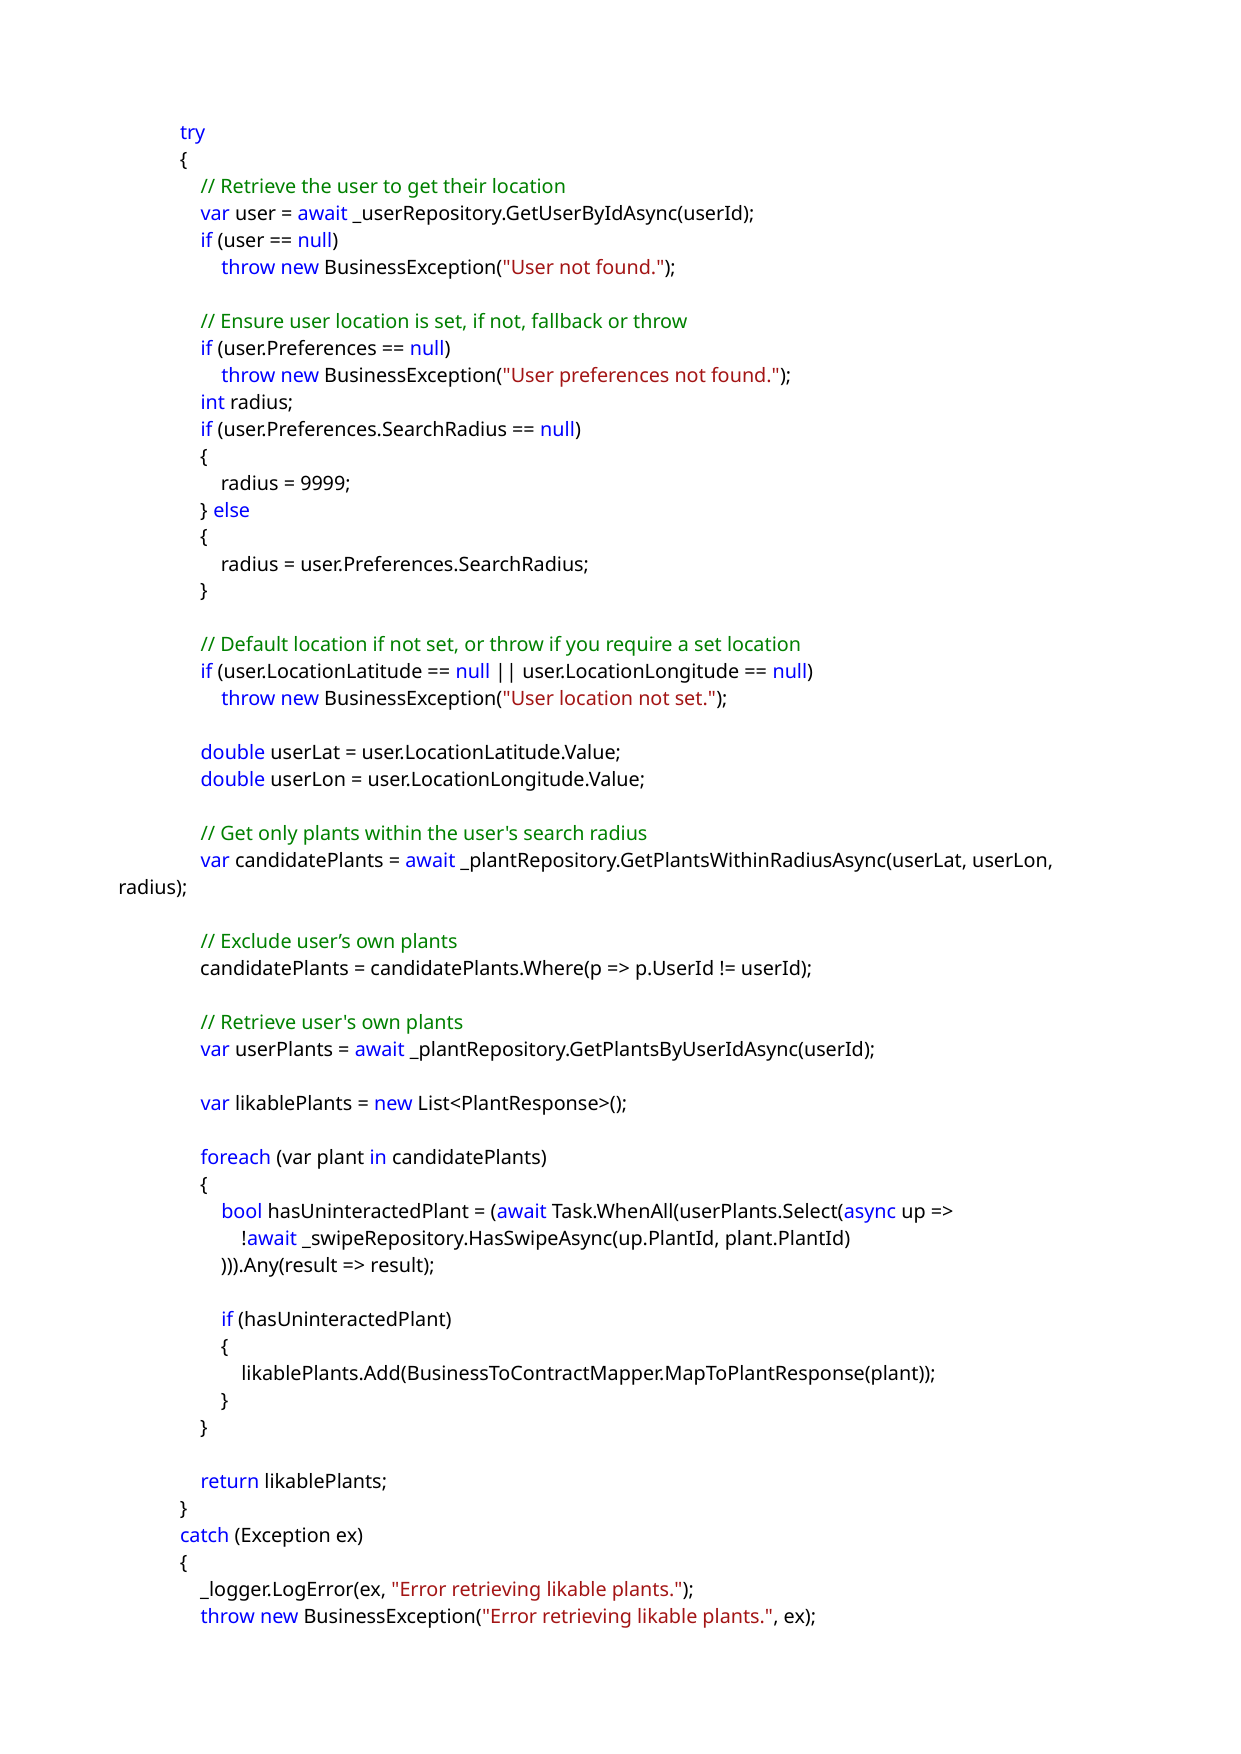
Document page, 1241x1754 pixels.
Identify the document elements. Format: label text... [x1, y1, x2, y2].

text if (user == null) [118, 226, 1122, 253]
text // Default location if not set, or throw if you require a set location [118, 631, 1122, 658]
text throw new BusinessException("Error retrieving likable plants.", ex); [118, 1602, 1122, 1629]
text // Get only plants within the user's search radius [118, 819, 1122, 847]
text // Retrieve the user to get their location [118, 172, 1122, 199]
text candidatePlants = candidatePlants.Where(p => p.UserId != userId); [118, 954, 1122, 981]
text var user = await _userRepository.GetUserByIdAsync(userId); [118, 199, 1122, 226]
text throw new BusinessException("User preferences not found."); [118, 361, 1122, 388]
text } [118, 1413, 1122, 1440]
text { [118, 1548, 1122, 1575]
text { [118, 1170, 1122, 1197]
text } else [118, 496, 1122, 523]
text bool hasUninteractedPlant = (await Task.WhenAll(userPlants.Select(async up => [118, 1197, 1122, 1224]
text radius = user.Preferences.SearchRadius; [118, 550, 1122, 577]
text _logger.LogError(ex, "Error retrieving likable plants."); [118, 1575, 1122, 1602]
text // Ensure user location is set, if not, fallback or throw [118, 307, 1122, 334]
text return likablePlants; [118, 1467, 1122, 1494]
text double userLat = user.LocationLatitude.Value; [118, 739, 1122, 766]
text if (user.Preferences == null) [118, 334, 1122, 361]
text throw new BusinessException("User location not set."); [118, 685, 1122, 712]
text var userPlants = await _plantRepository.GetPlantsByUserIdAsync(userId); [118, 1035, 1122, 1062]
text if (user.Preferences.SearchRadius == null) [118, 415, 1122, 442]
text if (hasUninteractedPlant) [118, 1305, 1122, 1332]
text } [118, 577, 1122, 604]
text } [118, 1494, 1122, 1521]
text ))).Any(result => result); [118, 1251, 1122, 1278]
text radius = 9999; [118, 469, 1122, 496]
text int radius; [118, 388, 1122, 415]
text likablePlants.Add(BusinessToContractMapper.MapToPlantResponse(plant)); [118, 1359, 1122, 1386]
text { [118, 145, 1122, 172]
text } [118, 1386, 1122, 1413]
text var candidatePlants = await _plantRepository.GetPlantsWithinRadiusAsync(userLat, userLon, radius); [118, 847, 1122, 901]
text { [118, 442, 1122, 469]
text throw new BusinessException("User not found."); [118, 253, 1122, 280]
text // Retrieve user's own plants [118, 1008, 1122, 1035]
text if (user.LocationLatitude == null || user.LocationLongitude == null) [118, 658, 1122, 685]
text var likablePlants = new List<PlantResponse>(); [118, 1089, 1122, 1116]
text !await _swipeRepository.HasSwipeAsync(up.PlantId, plant.PlantId) [118, 1224, 1122, 1251]
text { [118, 1332, 1122, 1359]
text { [118, 523, 1122, 550]
text foreach (var plant in candidatePlants) [118, 1143, 1122, 1170]
text // Exclude user’s own plants [118, 927, 1122, 954]
text double userLon = user.LocationLongitude.Value; [118, 766, 1122, 793]
text catch (Exception ex) [118, 1521, 1122, 1548]
text try [118, 118, 1122, 145]
